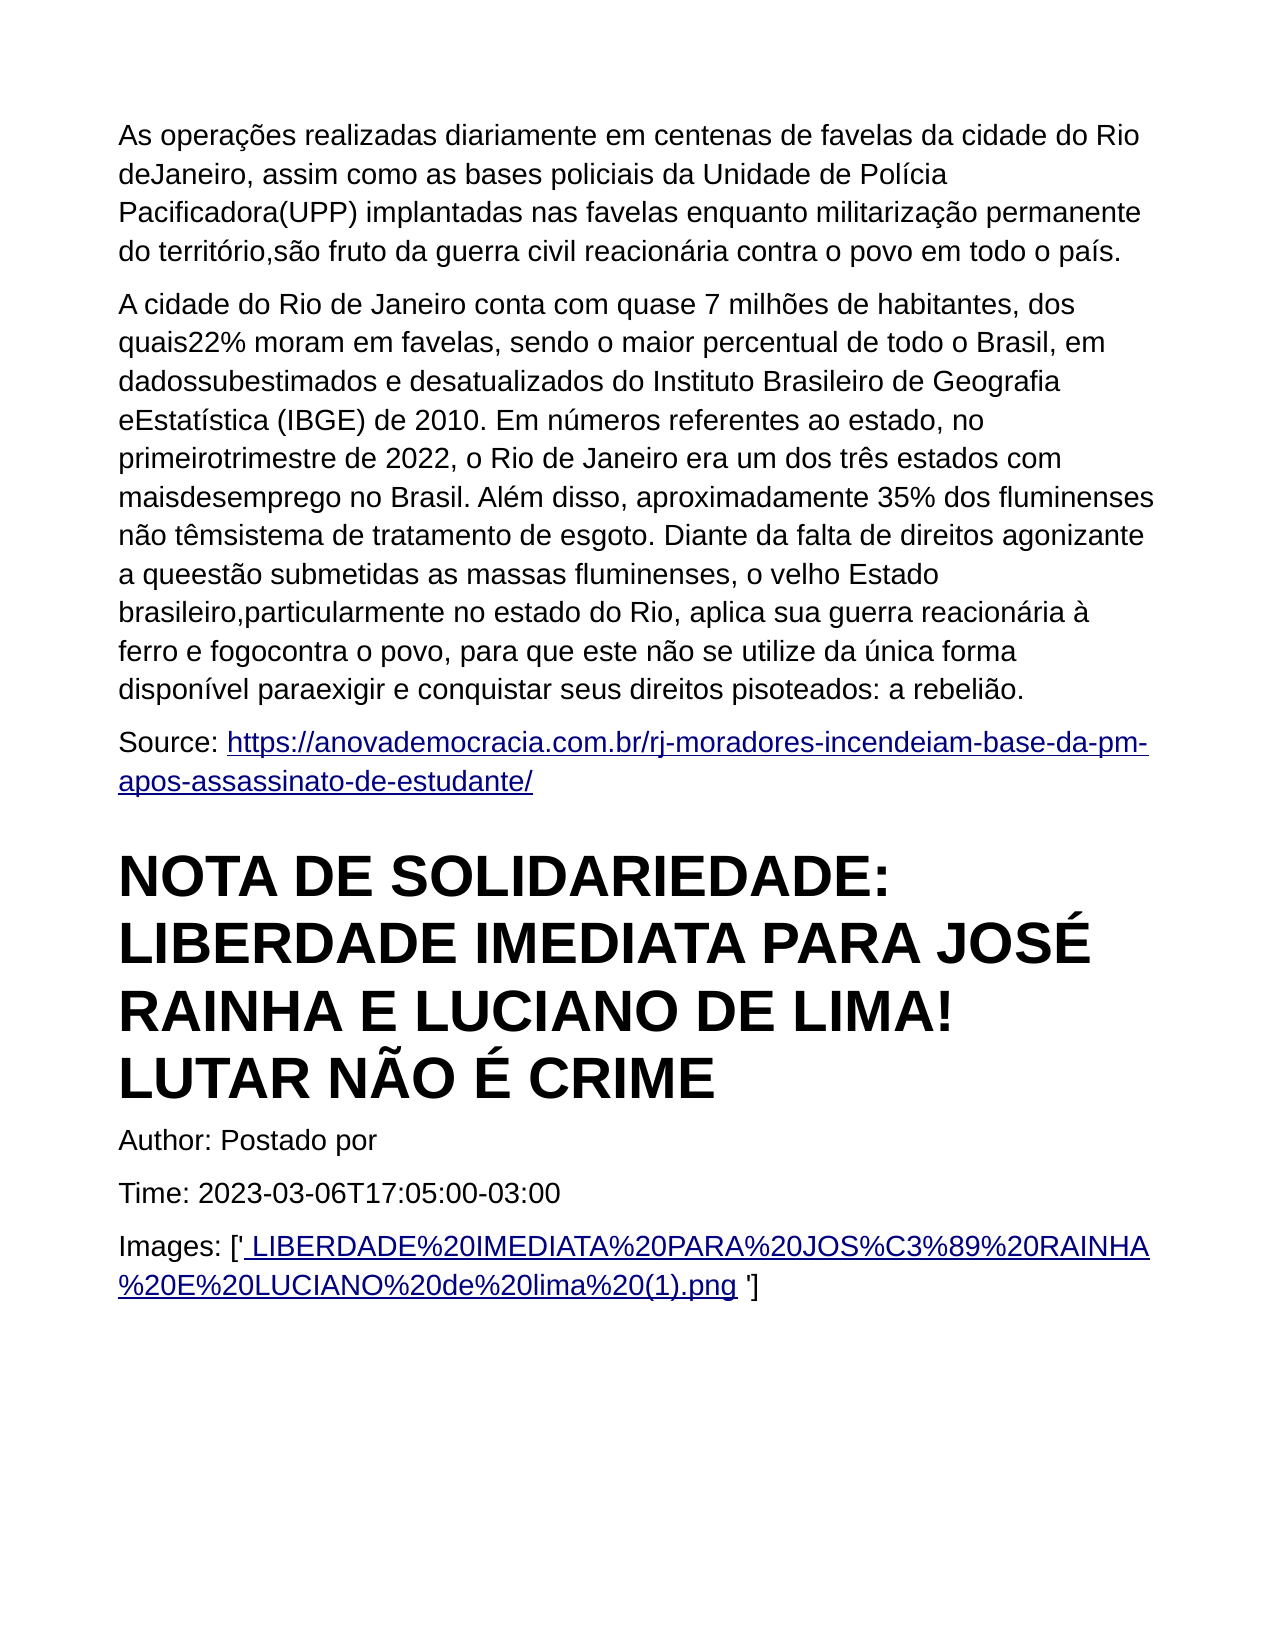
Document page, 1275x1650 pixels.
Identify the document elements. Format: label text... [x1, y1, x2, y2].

text Author: Postado por [118, 1123, 1157, 1156]
text Images: [' LIBERDADE%20IMEDIATA%20PARA%20JOS%C3%89%20RAINHA%20E%20LUCIANO%20de%20lima%20(1).png '] [118, 1229, 1157, 1301]
text Time: 2023-03-06T17:05:00-03:00 [118, 1176, 1157, 1209]
text Source: https://anovademocracia.com.br/rj-moradores-incendeiam-base-da-pm-apos-assassinato-de-estudante/ [118, 725, 1157, 797]
text A cidade do Rio de Janeiro conta com quase 7 milhões de habitantes, dos quais22% moram em favelas, sendo o maior percentual de todo o Brasil, em dadossubestimados e desatualizados do Instituto Brasileiro de Geografia eEstatística (IBGE) de 2010. Em números referentes ao estado, no primeirotrimestre de 2022, o Rio de Janeiro era um dos três estados com maisdesemprego no Brasil. Além disso, aproximadamente 35% dos fluminenses não têmsistema de tratamento de esgoto. Diante da falta de direitos agonizante a queestão submetidas as massas fluminenses, o velho Estado brasileiro,particularmente no estado do Rio, aplica sua guerra reacionária à ferro e fogocontra o povo, para que este não se utilize da única forma disponível paraexigir e conquistar seus direitos pisoteados: a rebelião. [118, 287, 1157, 706]
text As operações realizadas diariamente em centenas de favelas da cidade do Rio deJaneiro, assim como as bases policiais da Unidade de Polícia Pacificadora(UPP) implantadas nas favelas enquanto militarização permanente do território,são fruto da guerra civil reacionária contra o povo em todo o país. [118, 118, 1157, 267]
subtitle NOTA DE SOLIDARIEDADE: LIBERDADE IMEDIATA PARA JOSÉ RAINHA E LUCIANO DE LIMA! LUTAR NÃO É CRIME [118, 842, 1157, 1110]
